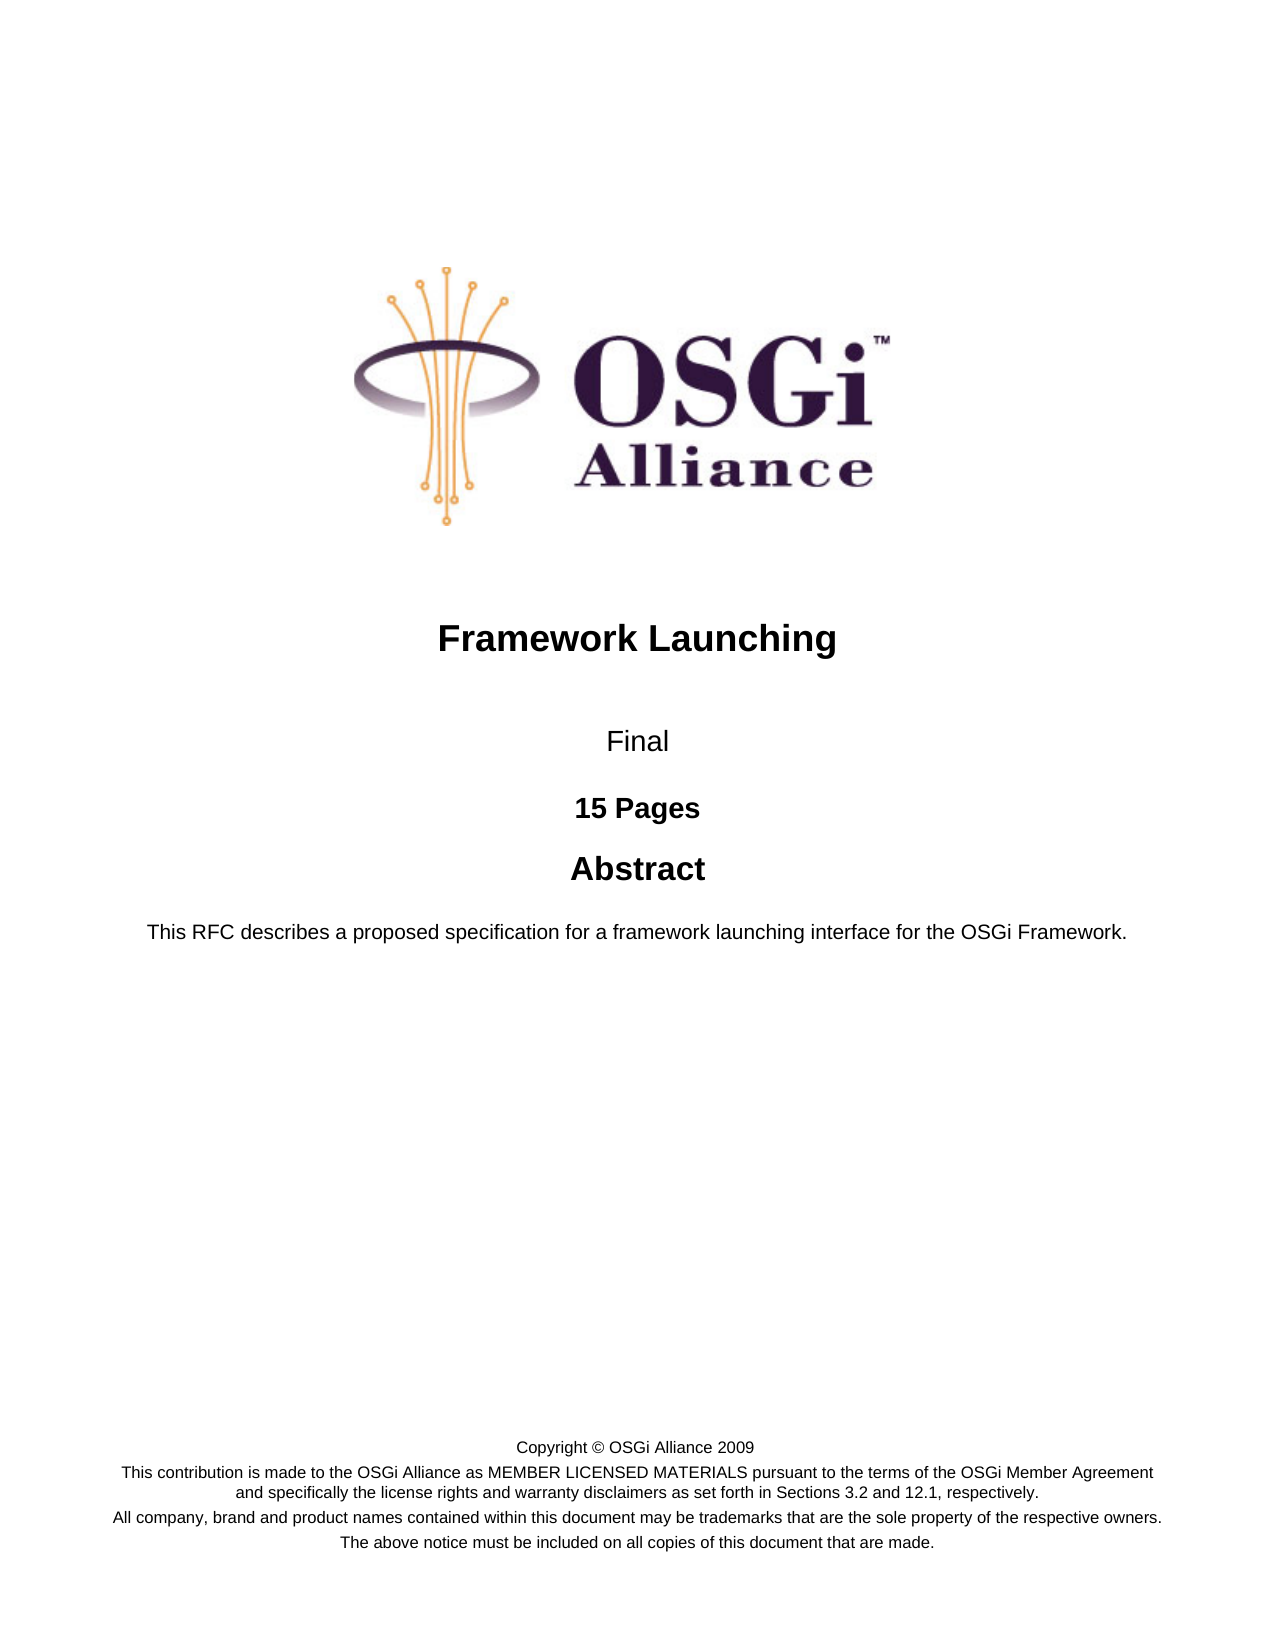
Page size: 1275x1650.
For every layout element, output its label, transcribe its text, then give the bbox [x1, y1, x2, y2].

text Abstract [112, 849, 1162, 888]
picture [353, 267, 891, 526]
text This RFC describes a proposed specification for a framework launching interface for the OSGi Framework. [112, 913, 1162, 944]
title Final 15 Pages [112, 724, 1162, 824]
title Framework Launching [112, 616, 1162, 659]
